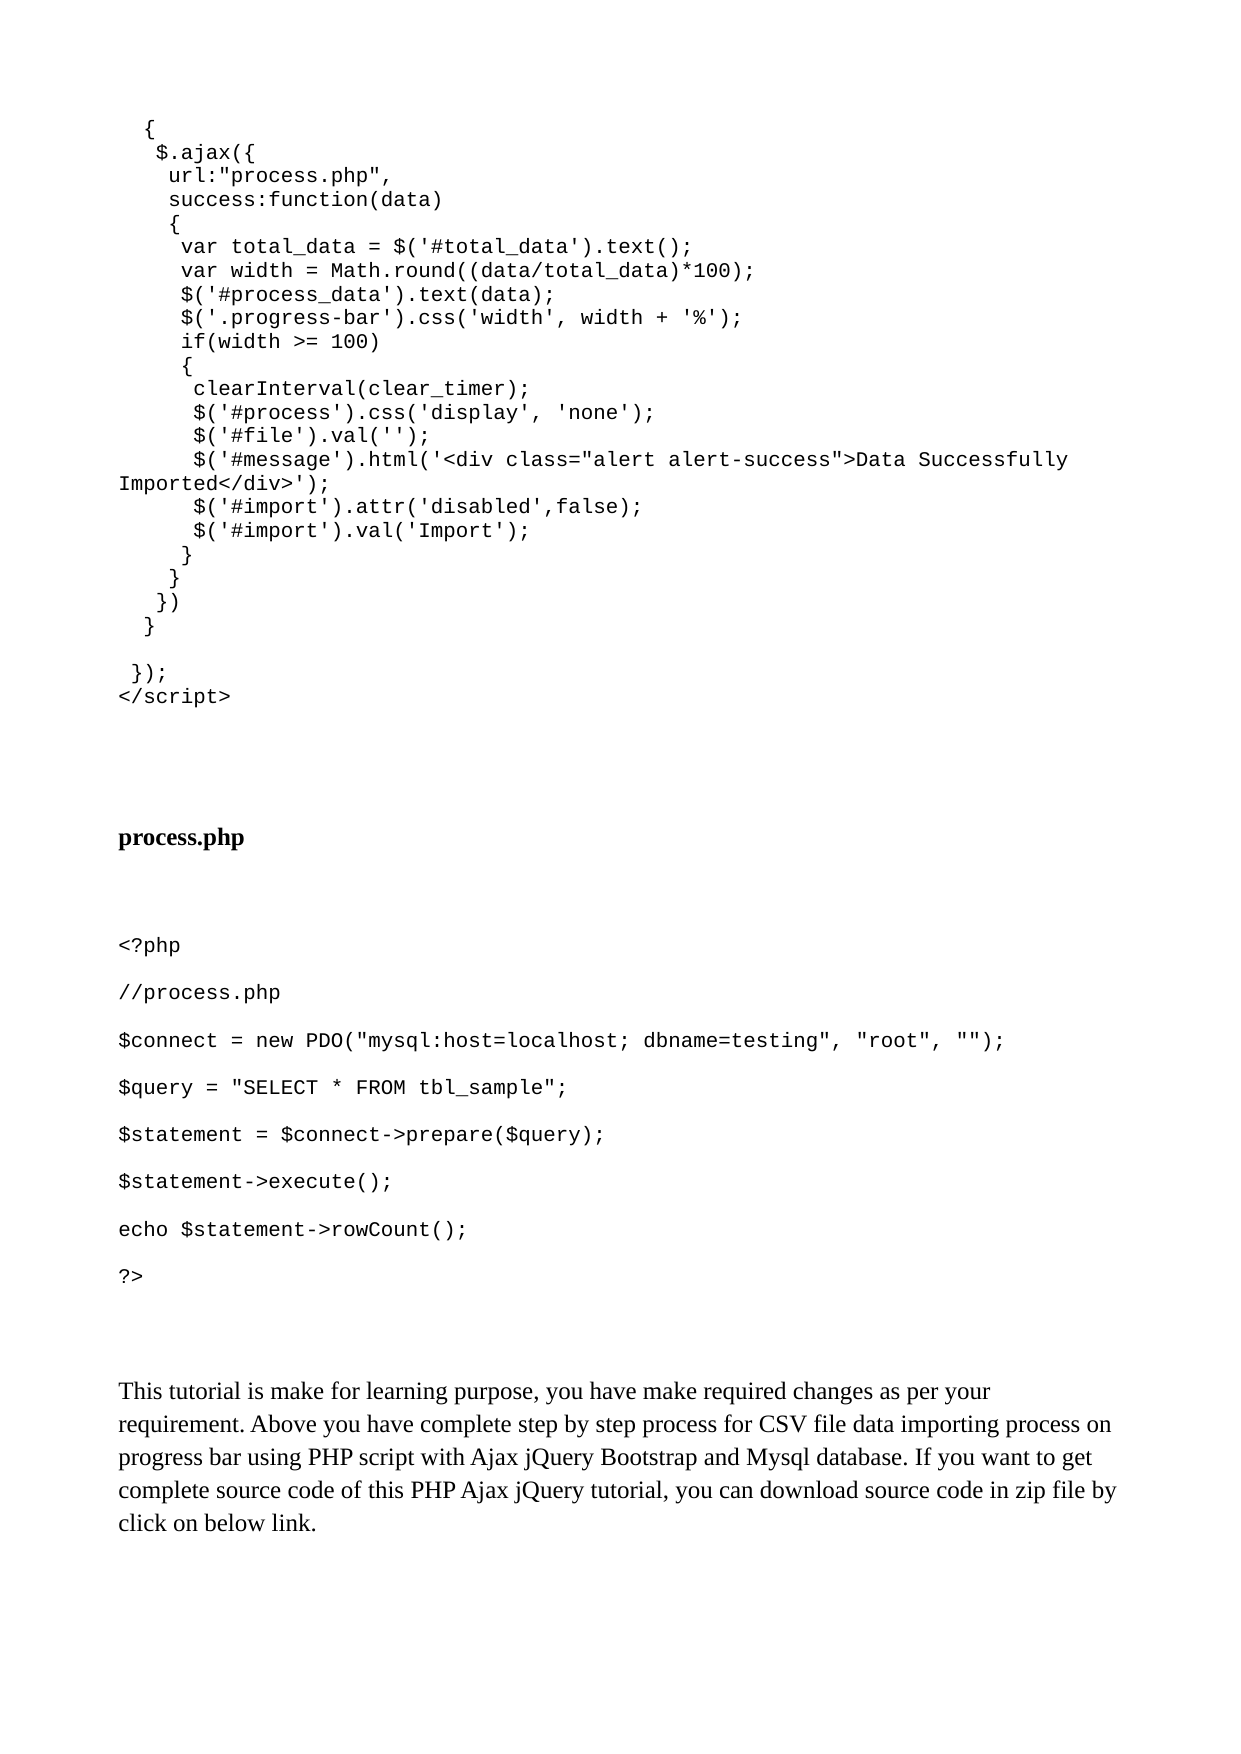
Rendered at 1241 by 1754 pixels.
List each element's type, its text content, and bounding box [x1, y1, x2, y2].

text $('#message').html('<div class="alert alert-success">Data Successfully Imported</div>'); [118, 449, 1122, 496]
text }) [118, 591, 1122, 615]
text ?> [118, 1266, 1122, 1290]
text $query = "SELECT * FROM tbl_sample"; [118, 1077, 1122, 1101]
text } [118, 544, 1122, 567]
text }); [118, 662, 1122, 686]
text $statement->execute(); [118, 1171, 1122, 1195]
text <?php [118, 935, 1122, 959]
text $('#import').val('Import'); [118, 520, 1122, 544]
text $.ajax({ [118, 142, 1122, 165]
text } [118, 567, 1122, 591]
text $connect = new PDO("mysql:host=localhost; dbname=testing", "root", ""); [118, 1029, 1122, 1053]
text clearInterval(clear_timer); [118, 378, 1122, 402]
text $('#file').val(''); [118, 426, 1122, 449]
text if(width >= 100) [118, 331, 1122, 354]
text $('.progress-bar').css('width', width + '%'); [118, 307, 1122, 331]
text success:function(data) [118, 189, 1122, 213]
text This tutorial is make for learning purpose, you have make required changes as per your requirement. Above you have complete step by step process for CSV file data importing process on progress bar using PHP script with Ajax jQuery Bootstrap and Mysql database. If you want to get complete source code of this PHP Ajax jQuery tutorial, you can download source code in zip file by click on below link. [118, 1343, 1122, 1537]
text var width = Math.round((data/total_data)*100); [118, 260, 1122, 284]
text $statement = $connect->prepare($query); [118, 1124, 1122, 1148]
text $('#process').css('display', 'none'); [118, 402, 1122, 426]
text { [118, 213, 1122, 236]
text { [118, 354, 1122, 378]
text echo $statement->rowCount(); [118, 1219, 1122, 1242]
text var total_data = $('#total_data').text(); [118, 236, 1122, 260]
text url:"process.php", [118, 165, 1122, 189]
text } [118, 615, 1122, 638]
text $('#process_data').text(data); [118, 284, 1122, 307]
text //process.php [118, 982, 1122, 1006]
text $('#import').attr('disabled',false); [118, 496, 1122, 520]
text { [118, 118, 1122, 142]
text </script> [118, 686, 1122, 709]
subtitle process.php [118, 822, 1122, 851]
